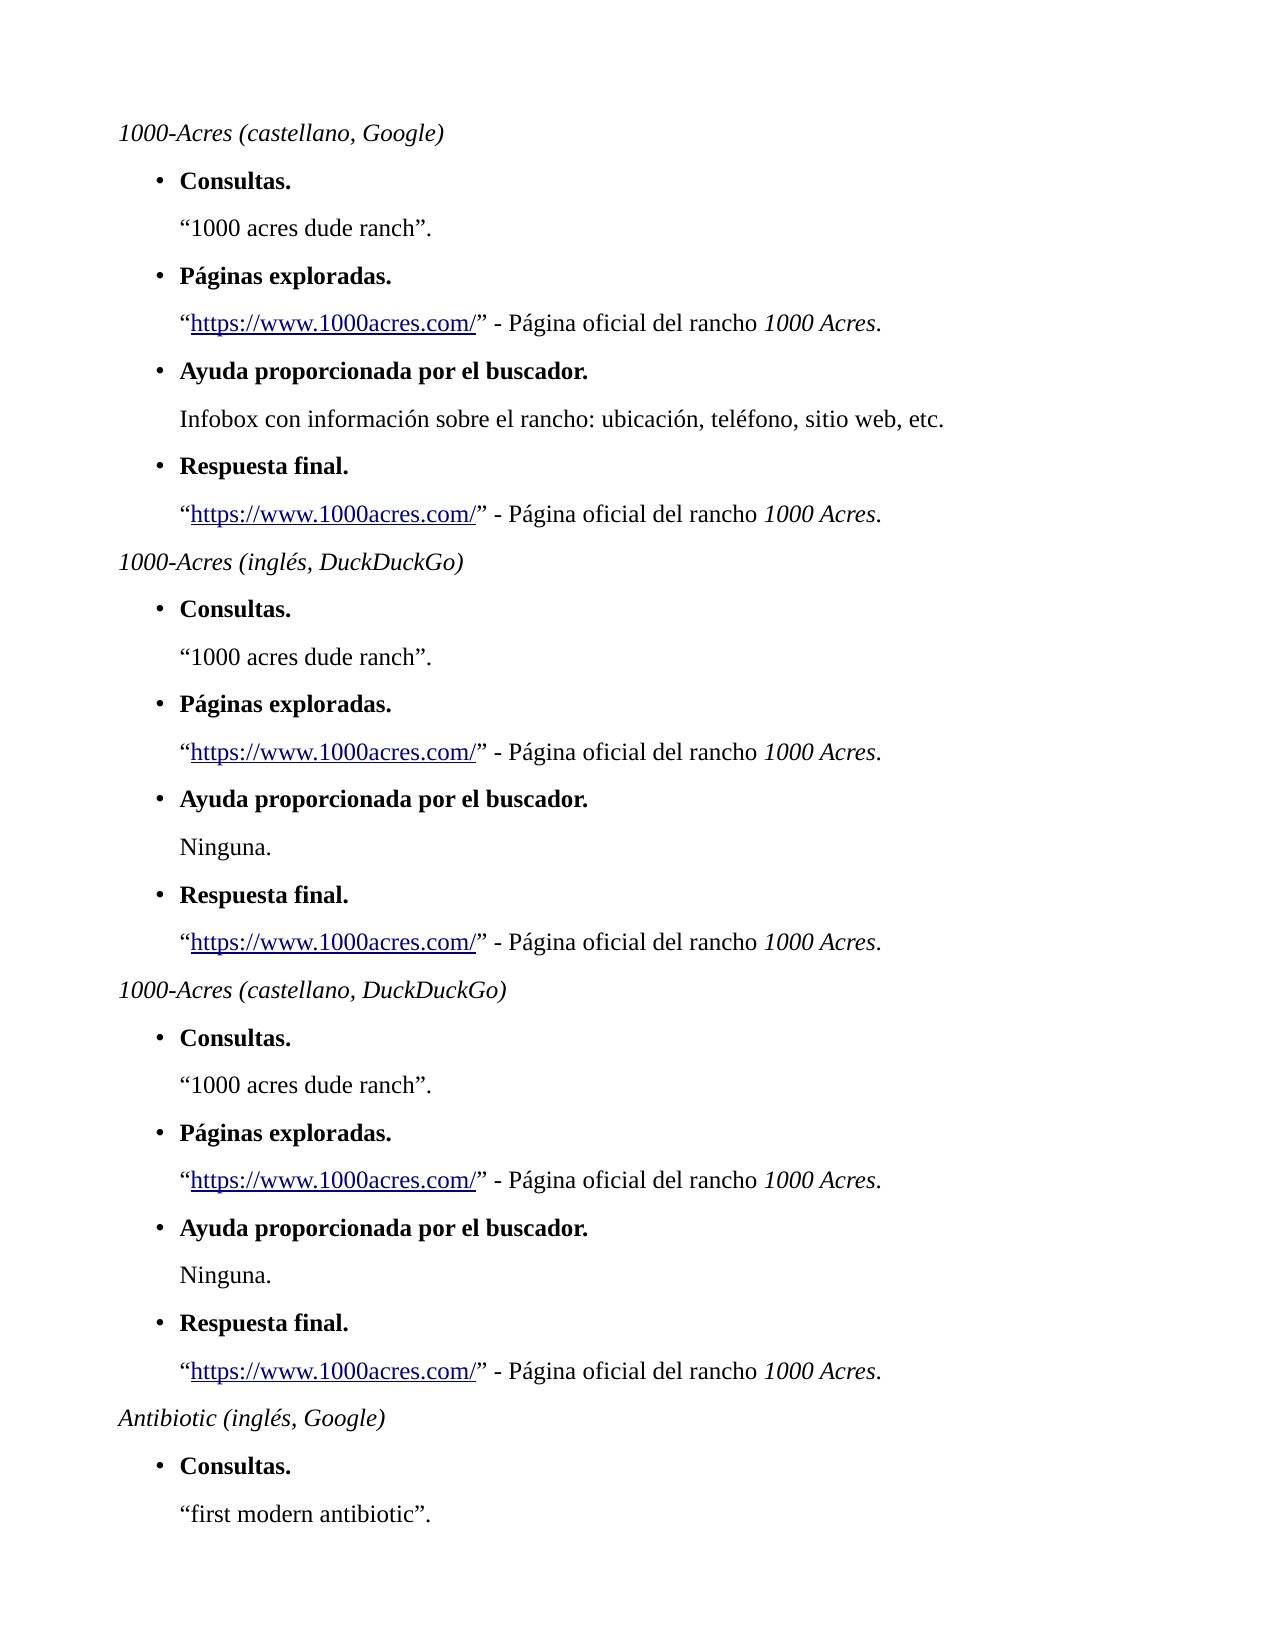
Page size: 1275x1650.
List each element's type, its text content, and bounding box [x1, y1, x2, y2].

list “https://www.1000acres.com/” - Página oficial del rancho 1000 Acres. [156, 1165, 1157, 1194]
list Ayuda proporcionada por el buscador. [156, 356, 1157, 385]
list Consultas. [156, 1451, 1157, 1480]
text 1000-Acres (castellano, DuckDuckGo) [118, 975, 1157, 1004]
list Ayuda proporcionada por el buscador. [156, 784, 1157, 813]
list Ayuda proporcionada por el buscador. [156, 1213, 1157, 1242]
list “1000 acres dude ranch”. [156, 213, 1157, 242]
list Infobox con información sobre el rancho: ubicación, teléfono, sitio web, etc. [156, 404, 1157, 432]
text 1000-Acres (castellano, Google) [118, 118, 1157, 147]
list Páginas exploradas. [156, 1118, 1157, 1147]
list “1000 acres dude ranch”. [156, 1070, 1157, 1099]
list “https://www.1000acres.com/” - Página oficial del rancho 1000 Acres. [156, 308, 1157, 337]
list Páginas exploradas. [156, 261, 1157, 290]
list Respuesta final. [156, 1308, 1157, 1337]
list “https://www.1000acres.com/” - Página oficial del rancho 1000 Acres. [156, 1356, 1157, 1384]
text 1000-Acres (inglés, DuckDuckGo) [118, 547, 1157, 575]
list Consultas. [156, 1023, 1157, 1051]
list Ninguna. [156, 832, 1157, 861]
list Páginas exploradas. [156, 689, 1157, 718]
list Consultas. [156, 594, 1157, 623]
list “https://www.1000acres.com/” - Página oficial del rancho 1000 Acres. [156, 927, 1157, 956]
list “first modern antibiotic”. [156, 1499, 1157, 1527]
list Respuesta final. [156, 880, 1157, 908]
list “1000 acres dude ranch”. [156, 642, 1157, 671]
text Antibiotic (inglés, Google) [118, 1403, 1157, 1432]
list Consultas. [156, 166, 1157, 194]
list “https://www.1000acres.com/” - Página oficial del rancho 1000 Acres. [156, 499, 1157, 528]
list Ninguna. [156, 1261, 1157, 1289]
list “https://www.1000acres.com/” - Página oficial del rancho 1000 Acres. [156, 737, 1157, 766]
list Respuesta final. [156, 451, 1157, 480]
